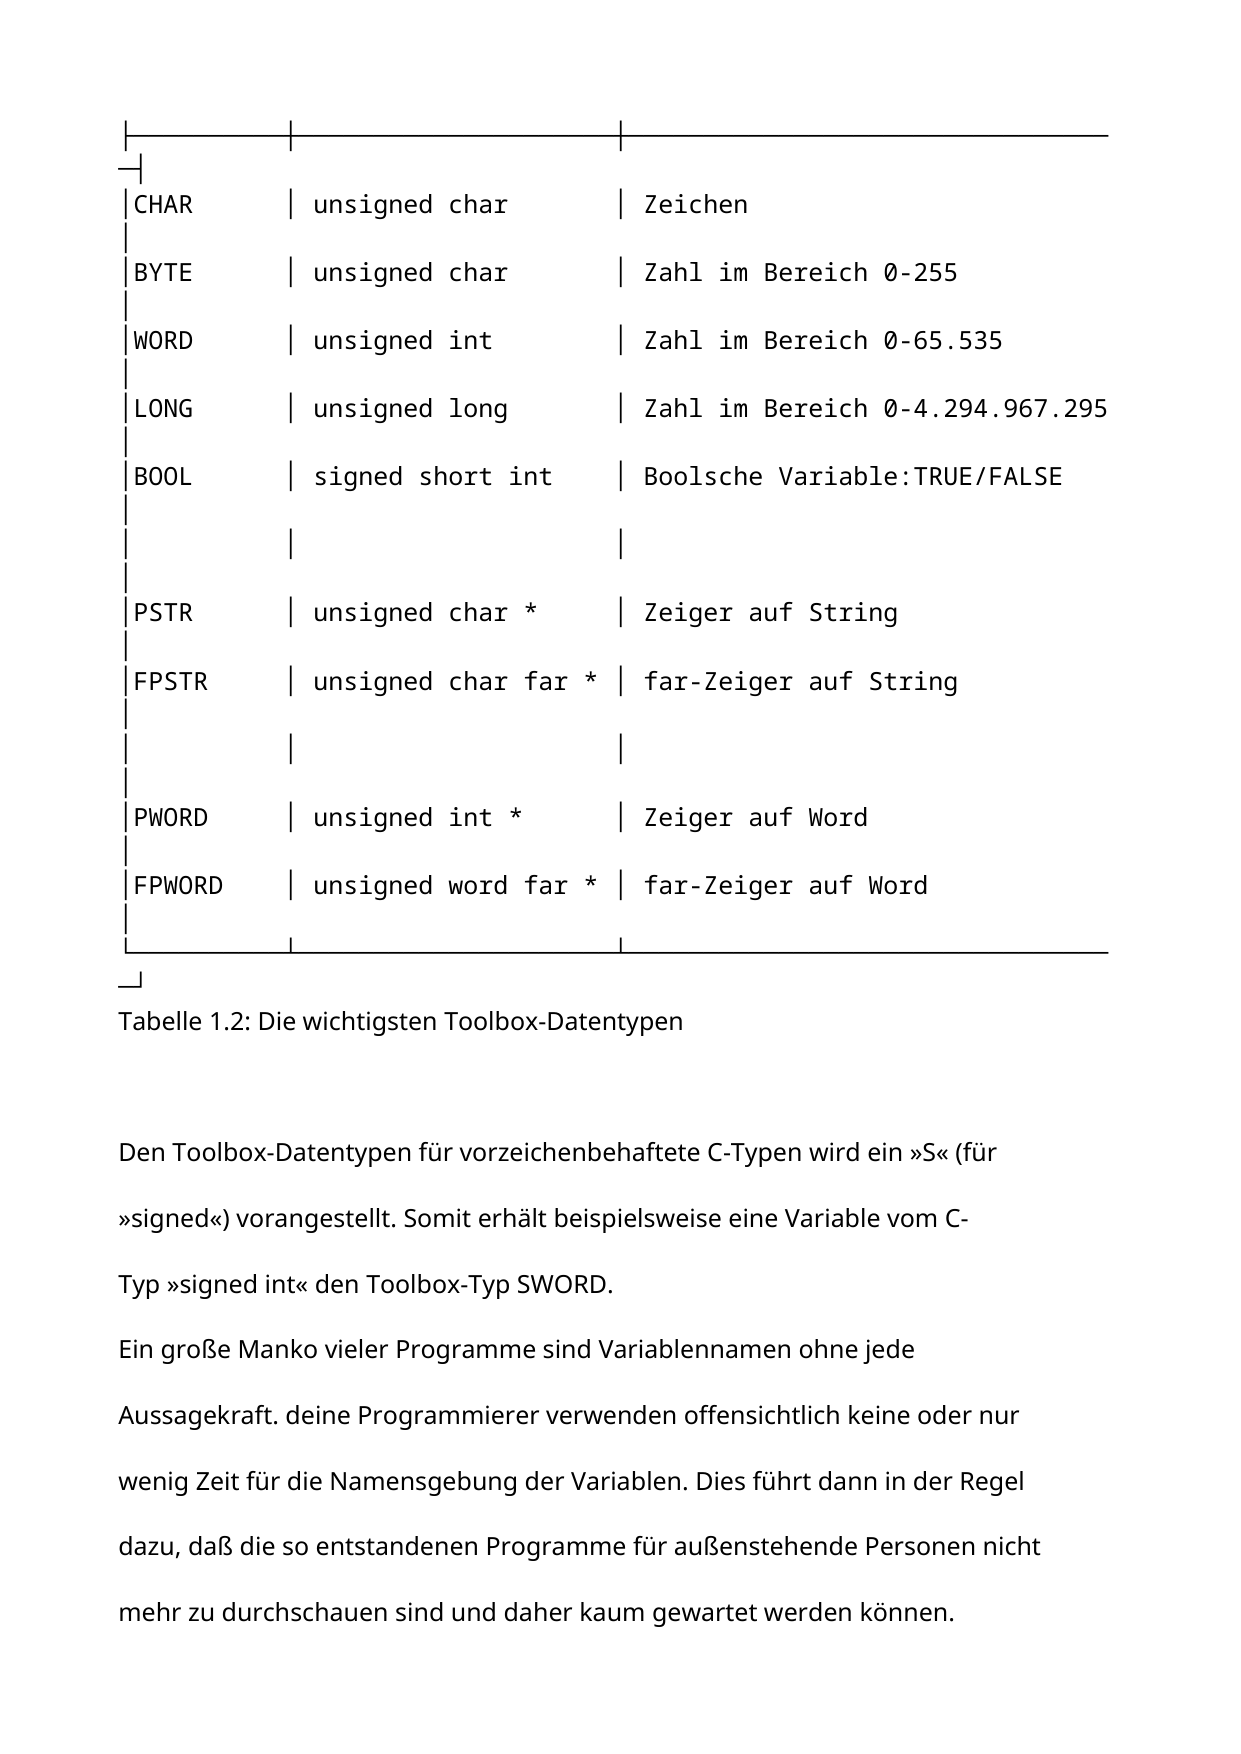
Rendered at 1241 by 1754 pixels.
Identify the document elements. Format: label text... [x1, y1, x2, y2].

text │LONG │ unsigned long │ Zahl im Bereich 0-4.294.967.295 │ [118, 391, 1122, 459]
text │PSTR │ unsigned char * │ Zeiger auf String │ [118, 595, 1122, 663]
text │ │ │ │ [118, 731, 1122, 799]
text ├──────────┼─────────────────────┼─────────────────────────────────┤ [118, 118, 1122, 186]
text │CHAR │ unsigned char │ Zeichen │ [118, 186, 1122, 254]
text wenig Zeit für die Namensgebung der Variablen. Dies führt dann in der Regel [118, 1463, 1122, 1497]
text Typ »signed int« den Toolbox-Typ SWORD. [118, 1266, 1122, 1300]
text │WORD │ unsigned int │ Zahl im Bereich 0-65.535 │ [118, 322, 1122, 391]
text Den Toolbox-Datentypen für vorzeichenbehaftete C-Typen wird ein »S« (für [118, 1135, 1122, 1169]
text └──────────┴─────────────────────┴─────────────────────────────────┘ [118, 936, 1122, 1004]
text Ein große Manko vieler Programme sind Variablennamen ohne jede [118, 1332, 1122, 1366]
text │BYTE │ unsigned char │ Zahl im Bereich 0-255 │ [118, 254, 1122, 322]
text Aussagekraft. deine Programmierer verwenden offensichtlich keine oder nur [118, 1397, 1122, 1432]
text mehr zu durchschauen sind und daher kaum gewartet werden können. [118, 1594, 1122, 1628]
text │FPSTR │ unsigned char far * │ far-Zeiger auf String │ [118, 663, 1122, 731]
text │BOOL │ signed short int │ Boolsche Variable:TRUE/FALSE │ [118, 459, 1122, 527]
text »signed«) vorangestellt. Somit erhält beispielsweise eine Variable vom C- [118, 1201, 1122, 1235]
text │FPWORD │ unsigned word far * │ far-Zeiger auf Word │ [118, 867, 1122, 936]
text dazu, daß die so entstandenen Programme für außenstehende Personen nicht [118, 1529, 1122, 1563]
text │PWORD │ unsigned int * │ Zeiger auf Word │ [118, 799, 1122, 867]
text │ │ │ │ [118, 527, 1122, 595]
text Tabelle 1.2: Die wichtigsten Toolbox-Datentypen [118, 1004, 1122, 1038]
